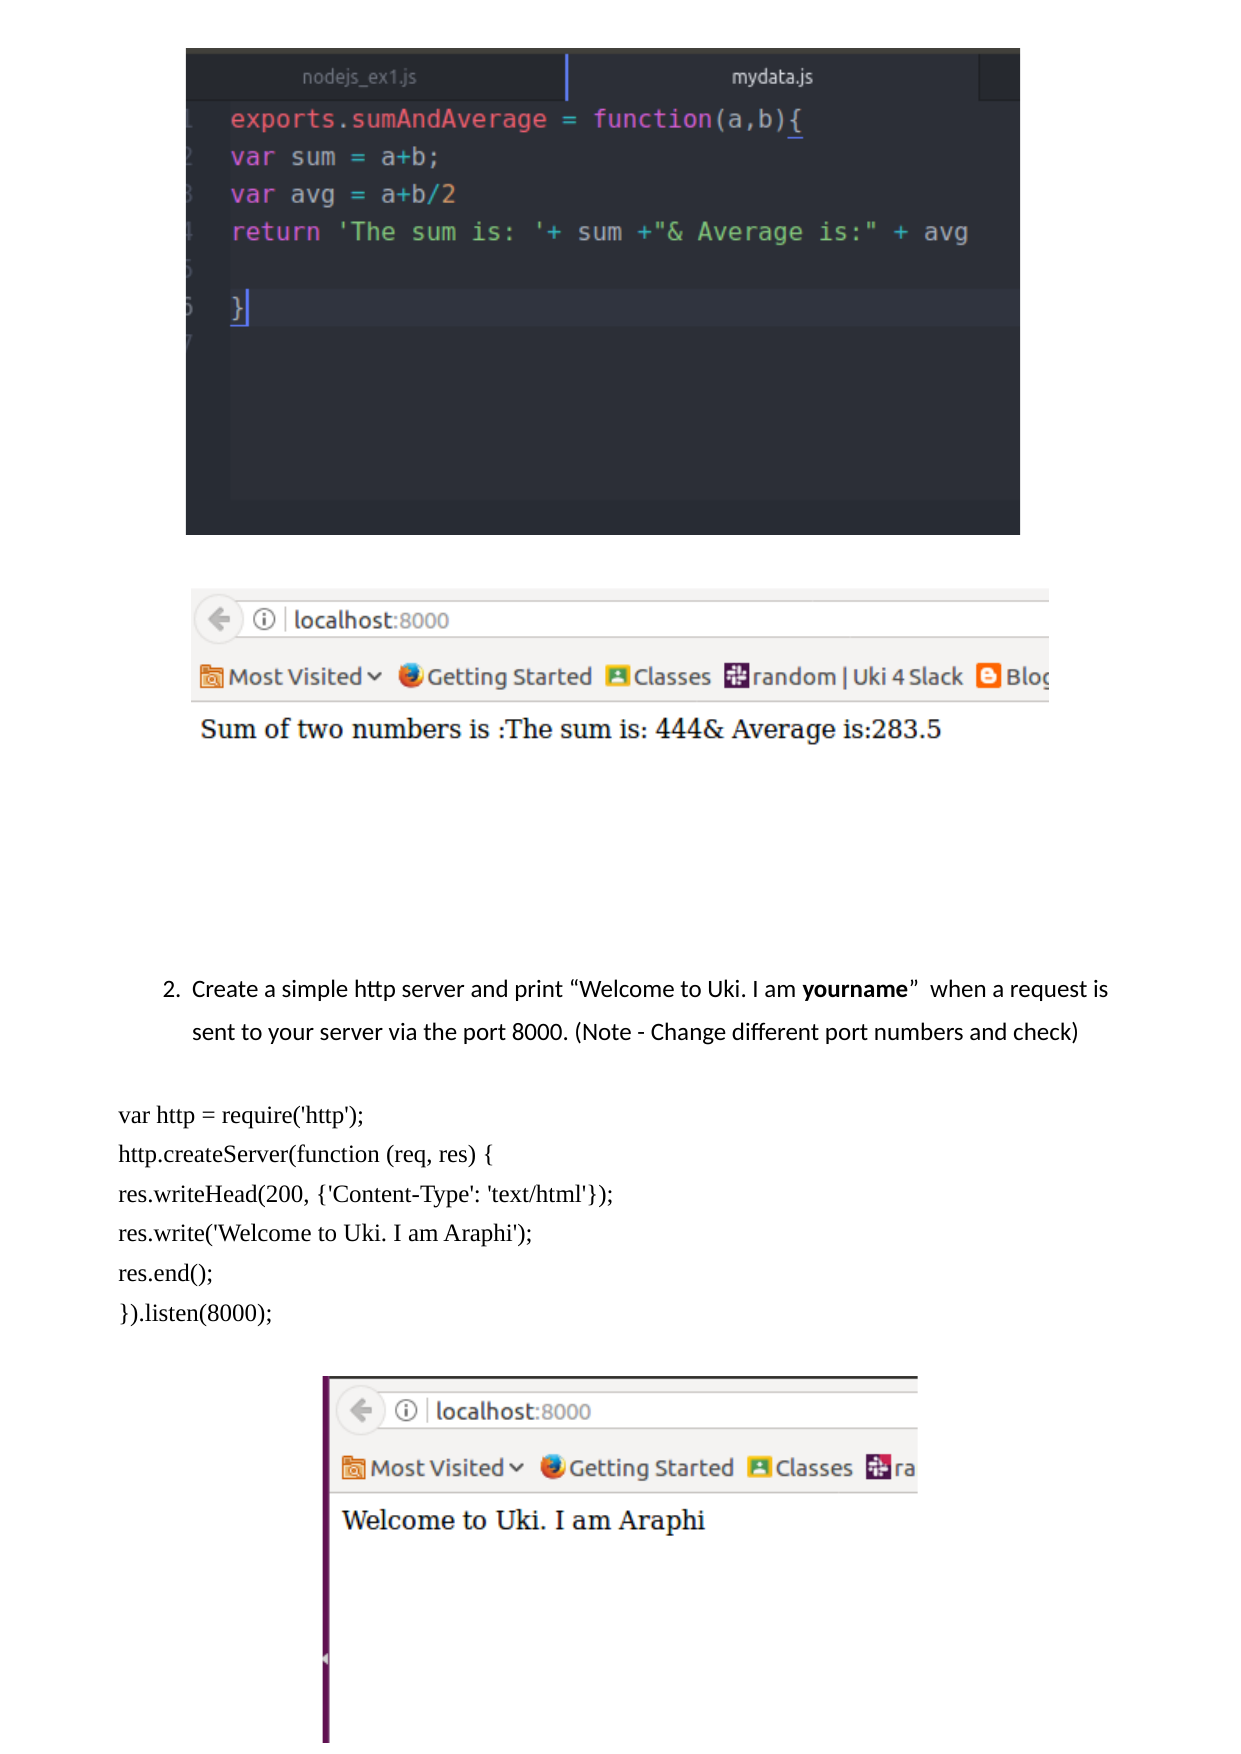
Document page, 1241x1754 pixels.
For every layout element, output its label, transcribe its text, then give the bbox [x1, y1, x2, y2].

text res.write('Welcome to Uki. I am Araphi'); [118, 1218, 1122, 1247]
picture [191, 588, 1049, 881]
list Create a simple http server and print “Welcome to Uki. I am yourname” when a request is sent to your server via the port 8000. (Note - Change different port numbers and check) [162, 973, 1122, 1046]
text res.end(); [118, 1258, 1122, 1287]
picture [185, 48, 1020, 535]
text }).listen(8000); [118, 1298, 1122, 1326]
text http.createServer(function (req, res) { [118, 1139, 1122, 1168]
text res.writeHead(200, {'Content-Type': 'text/html'}); [118, 1179, 1122, 1208]
picture [322, 1376, 918, 1743]
text var http = require('http'); [118, 1100, 1122, 1128]
